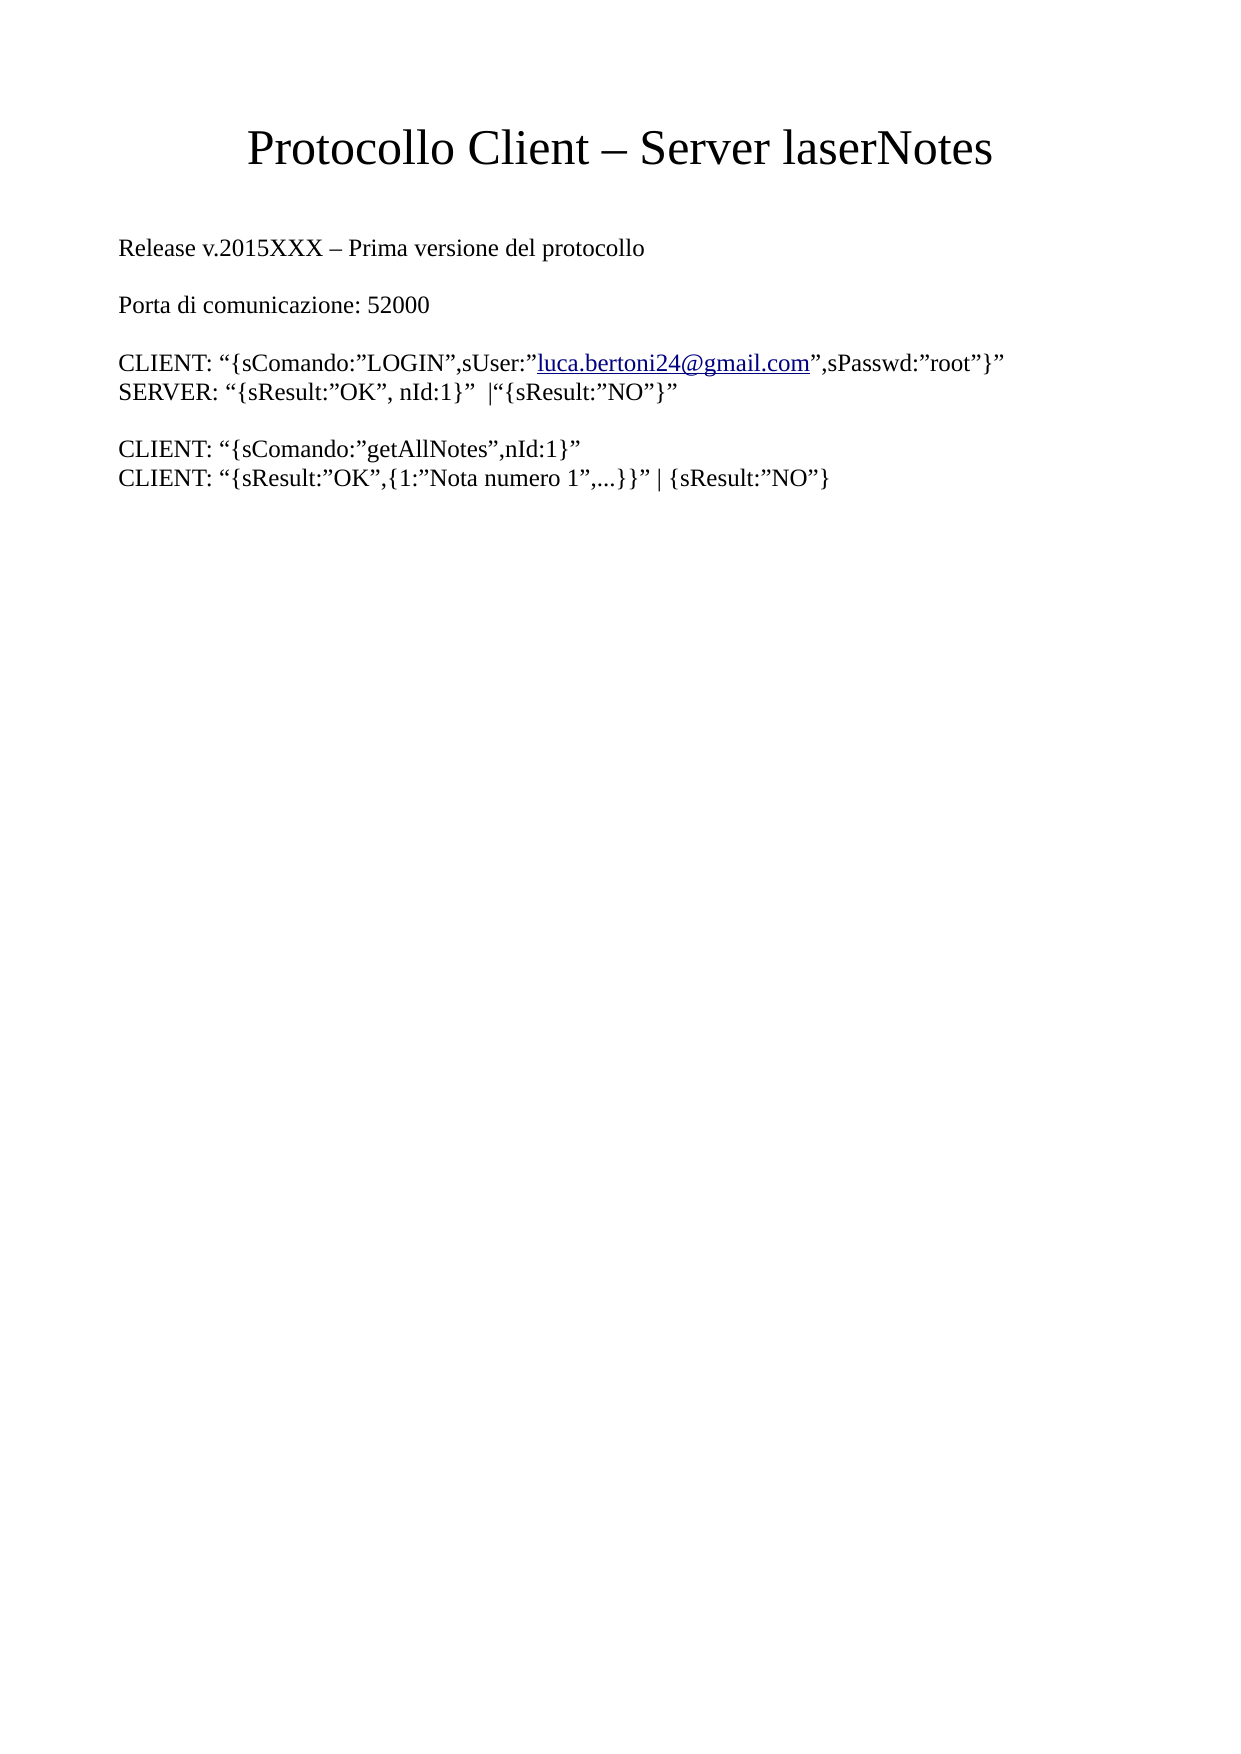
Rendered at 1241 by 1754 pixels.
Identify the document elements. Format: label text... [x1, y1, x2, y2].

text CLIENT: “{sComando:”getAllNotes”,nId:1}” [118, 434, 1122, 463]
text Release v.2015XXX – Prima versione del protocollo [118, 233, 1122, 262]
text Porta di comunicazione: 52000 [118, 291, 1122, 319]
text CLIENT: “{sResult:”OK”,{1:”Nota numero 1”,...}}” | {sResult:”NO”} [118, 463, 1122, 492]
text CLIENT: “{sComando:”LOGIN”,sUser:”luca.bertoni24@gmail.com”,sPasswd:”root”}” [118, 348, 1122, 377]
text Protocollo Client – Server laserNotes [118, 118, 1122, 176]
text SERVER: “{sResult:”OK”, nId:1}” |“{sResult:”NO”}” [118, 377, 1122, 406]
